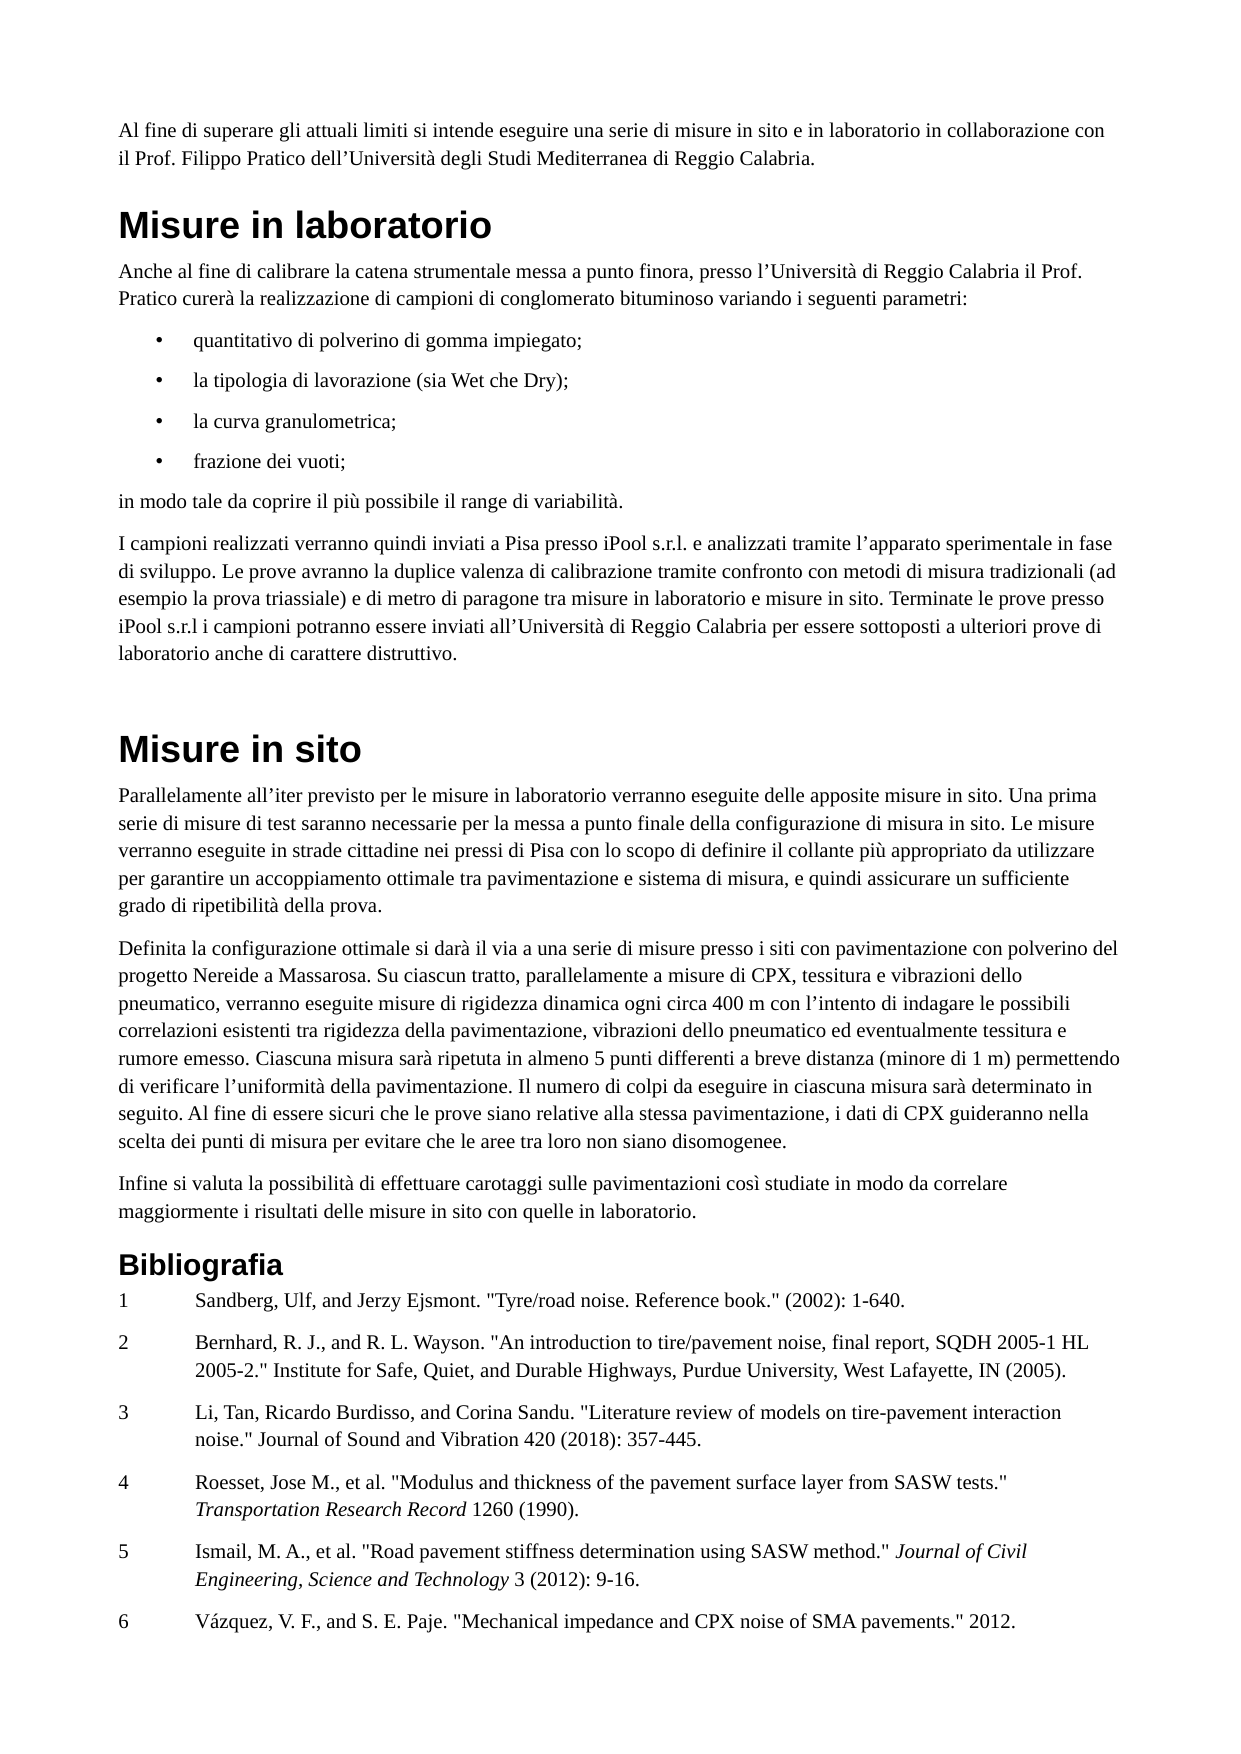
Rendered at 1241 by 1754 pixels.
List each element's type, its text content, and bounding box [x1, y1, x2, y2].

subtitle Misure in sito [118, 727, 1122, 770]
list frazione dei vuoti; [156, 449, 1122, 473]
text Parallelamente all’iter previsto per le misure in laboratorio verranno eseguite delle apposite misure in sito. Una prima serie di misure di test saranno necessarie per la messa a punto finale della configurazione di misura in sito. Le misure verranno eseguite in strade cittadine nei pressi di Pisa con lo scopo di definire il collante più appropriato da utilizzare per garantire un accoppiamento ottimale tra pavimentazione e sistema di misura, e quindi assicurare un sufficiente grado di ripetibilità della prova. [118, 783, 1122, 917]
list la tipologia di lavorazione (sia Wet che Dry); [156, 368, 1122, 392]
subtitle Bibliografia [118, 1247, 1122, 1282]
list quantitativo di polverino di gomma impiegato; [156, 328, 1122, 352]
text 2 Bernhard, R. J., and R. L. Wayson. "An introduction to tire/pavement noise, final report, SQDH 2005-1 HL 2005-2." Institute for Safe, Quiet, and Durable Highways, Purdue University, West Lafayette, IN (2005). [118, 1330, 1122, 1382]
text 1 Sandberg, Ulf, and Jerzy Ejsmont. "Tyre/road noise. Reference book." (2002): 1-640. [118, 1288, 1122, 1312]
text 3 Li, Tan, Ricardo Burdisso, and Corina Sandu. "Literature review of models on tire-pavement interaction noise." Journal of Sound and Vibration 420 (2018): 357-445. [118, 1400, 1122, 1451]
text Infine si valuta la possibilità di effettuare carotaggi sulle pavimentazioni così studiate in modo da correlare maggiormente i risultati delle misure in sito con quelle in laboratorio. [118, 1171, 1122, 1223]
text Definita la configurazione ottimale si darà il via a una serie di misure presso i siti con pavimentazione con polverino del progetto Nereide a Massarosa. Su ciascun tratto, parallelamente a misure di CPX, tessitura e vibrazioni dello pneumatico, verranno eseguite misure di rigidezza dinamica ogni circa 400 m con l’intento di indagare le possibili correlazioni esistenti tra rigidezza della pavimentazione, vibrazioni dello pneumatico ed eventualmente tessitura e rumore emesso. Ciascuna misura sarà ripetuta in almeno 5 punti differenti a breve distanza (minore di 1 m) permettendo di verificare l’uniformità della pavimentazione. Il numero di colpi da eseguire in ciascuna misura sarà determinato in seguito. Al fine di essere sicuri che le prove siano relative alla stessa pavimentazione, i dati di CPX guideranno nella scelta dei punti di misura per evitare che le aree tra loro non siano disomogenee. [118, 936, 1122, 1153]
text 4 Roesset, Jose M., et al. "Modulus and thickness of the pavement surface layer from SASW tests." Transportation Research Record 1260 (1990). [118, 1469, 1122, 1521]
text Al fine di superare gli attuali limiti si intende eseguire una serie di misure in sito e in laboratorio in collaborazione con il Prof. Filippo Pratico dell’Università degli Studi Mediterranea di Reggio Calabria. [118, 118, 1122, 170]
text 5 Ismail, M. A., et al. "Road pavement stiffness determination using SASW method." Journal of Civil Engineering, Science and Technology 3 (2012): 9-16. [118, 1539, 1122, 1591]
text in modo tale da coprire il più possibile il range di variabilità. [118, 489, 1122, 513]
list la curva granulometrica; [156, 408, 1122, 433]
subtitle Misure in laboratorio [118, 202, 1122, 246]
text I campioni realizzati verranno quindi inviati a Pisa presso iPool s.r.l. e analizzati tramite l’apparato sperimentale in fase di sviluppo. Le prove avranno la duplice valenza di calibrazione tramite confronto con metodi di misura tradizionali (ad esempio la prova triassiale) e di metro di paragone tra misure in laboratorio e misure in sito. Terminate le prove presso iPool s.r.l i campioni potranno essere inviati all’Università di Reggio Calabria per essere sottoposti a ulteriori prove di laboratorio anche di carattere distruttivo. [118, 531, 1122, 665]
text 6 Vázquez, V. F., and S. E. Paje. "Mechanical impedance and CPX noise of SMA pavements." 2012. [118, 1609, 1122, 1633]
text Anche al fine di calibrare la catena strumentale messa a punto finora, presso l’Università di Reggio Calabria il Prof. Pratico curerà la realizzazione di campioni di conglomerato bituminoso variando i seguenti parametri: [118, 258, 1122, 310]
